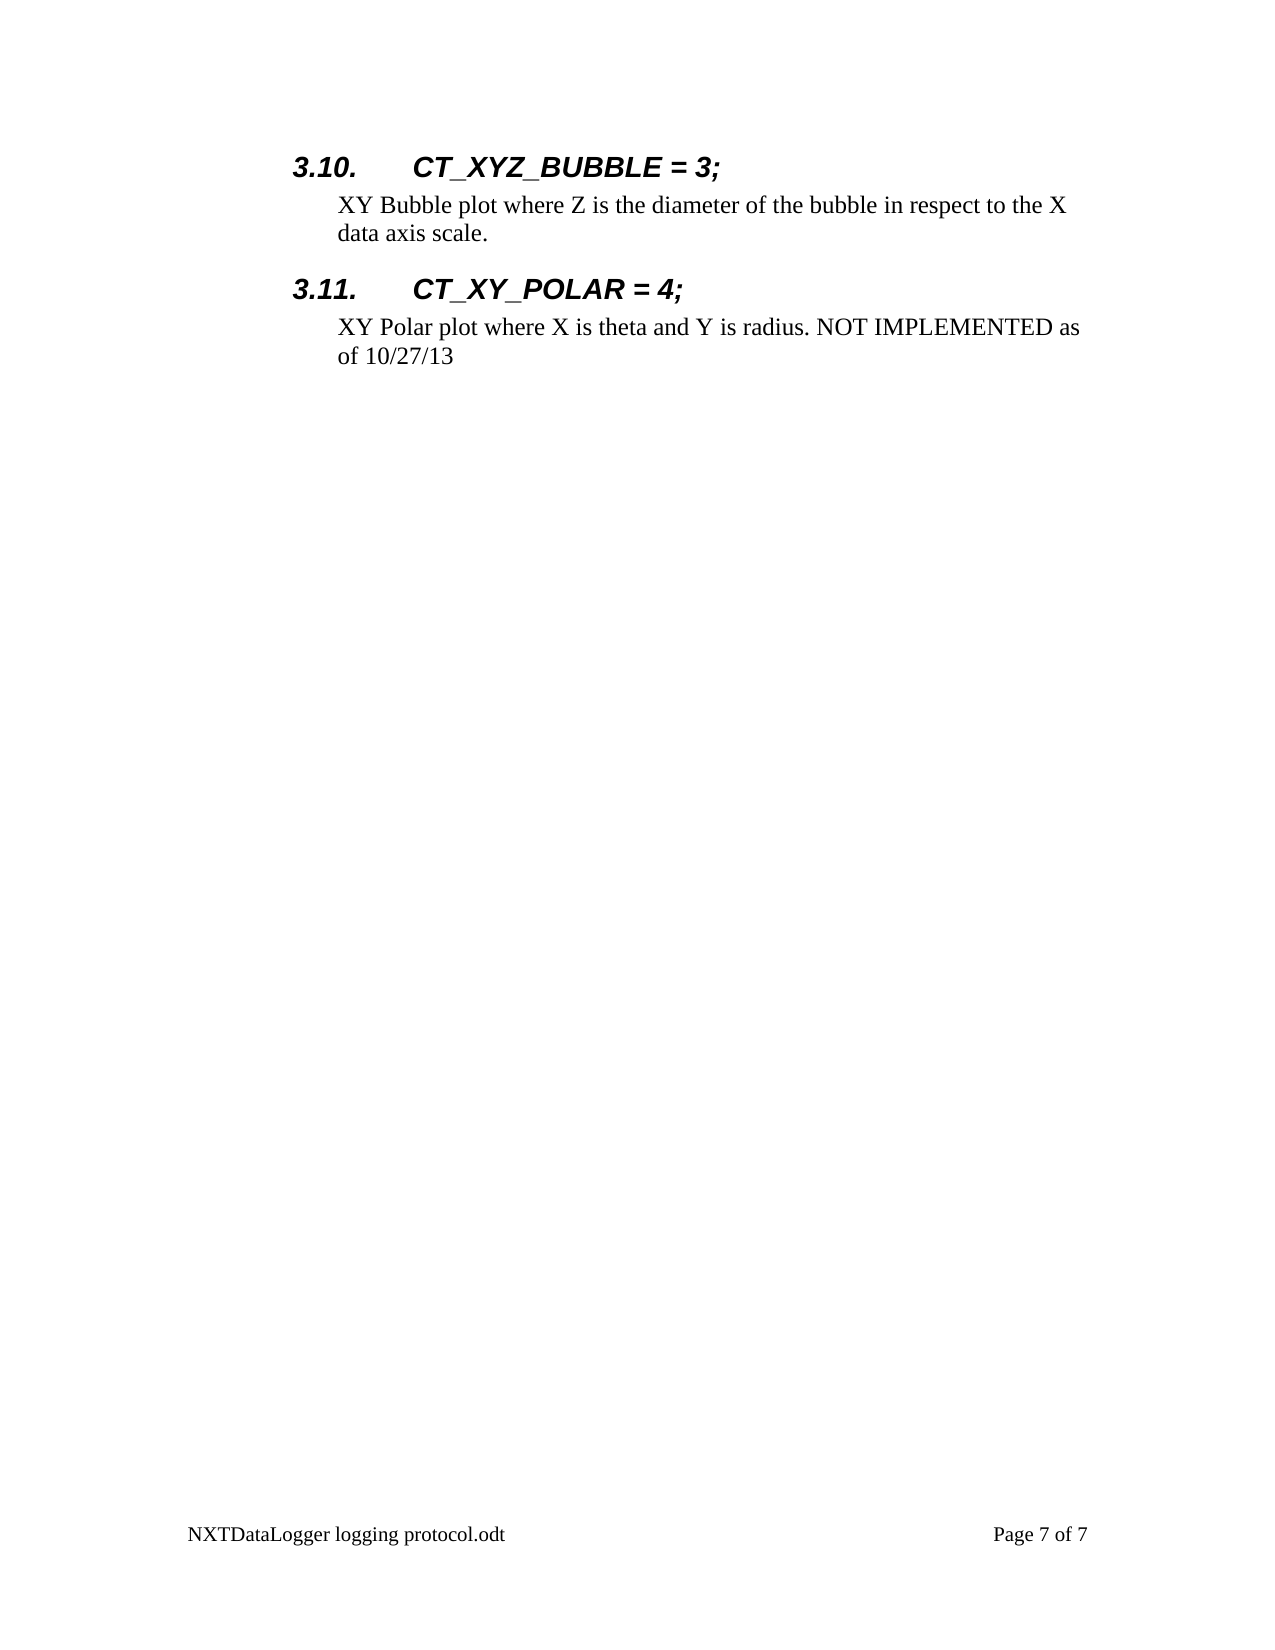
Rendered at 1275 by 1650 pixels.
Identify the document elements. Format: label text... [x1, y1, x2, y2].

text XY Polar plot where X is theta and Y is radius. NOT IMPLEMENTED as of 10/27/13 [337, 312, 1087, 369]
text XY Bubble plot where Z is the diameter of the bubble in respect to the X data axis scale. [337, 190, 1087, 247]
subtitle CT_XY_POLAR = 4; [292, 272, 1087, 306]
subtitle CT_XYZ_BUBBLE = 3; [292, 150, 1087, 183]
